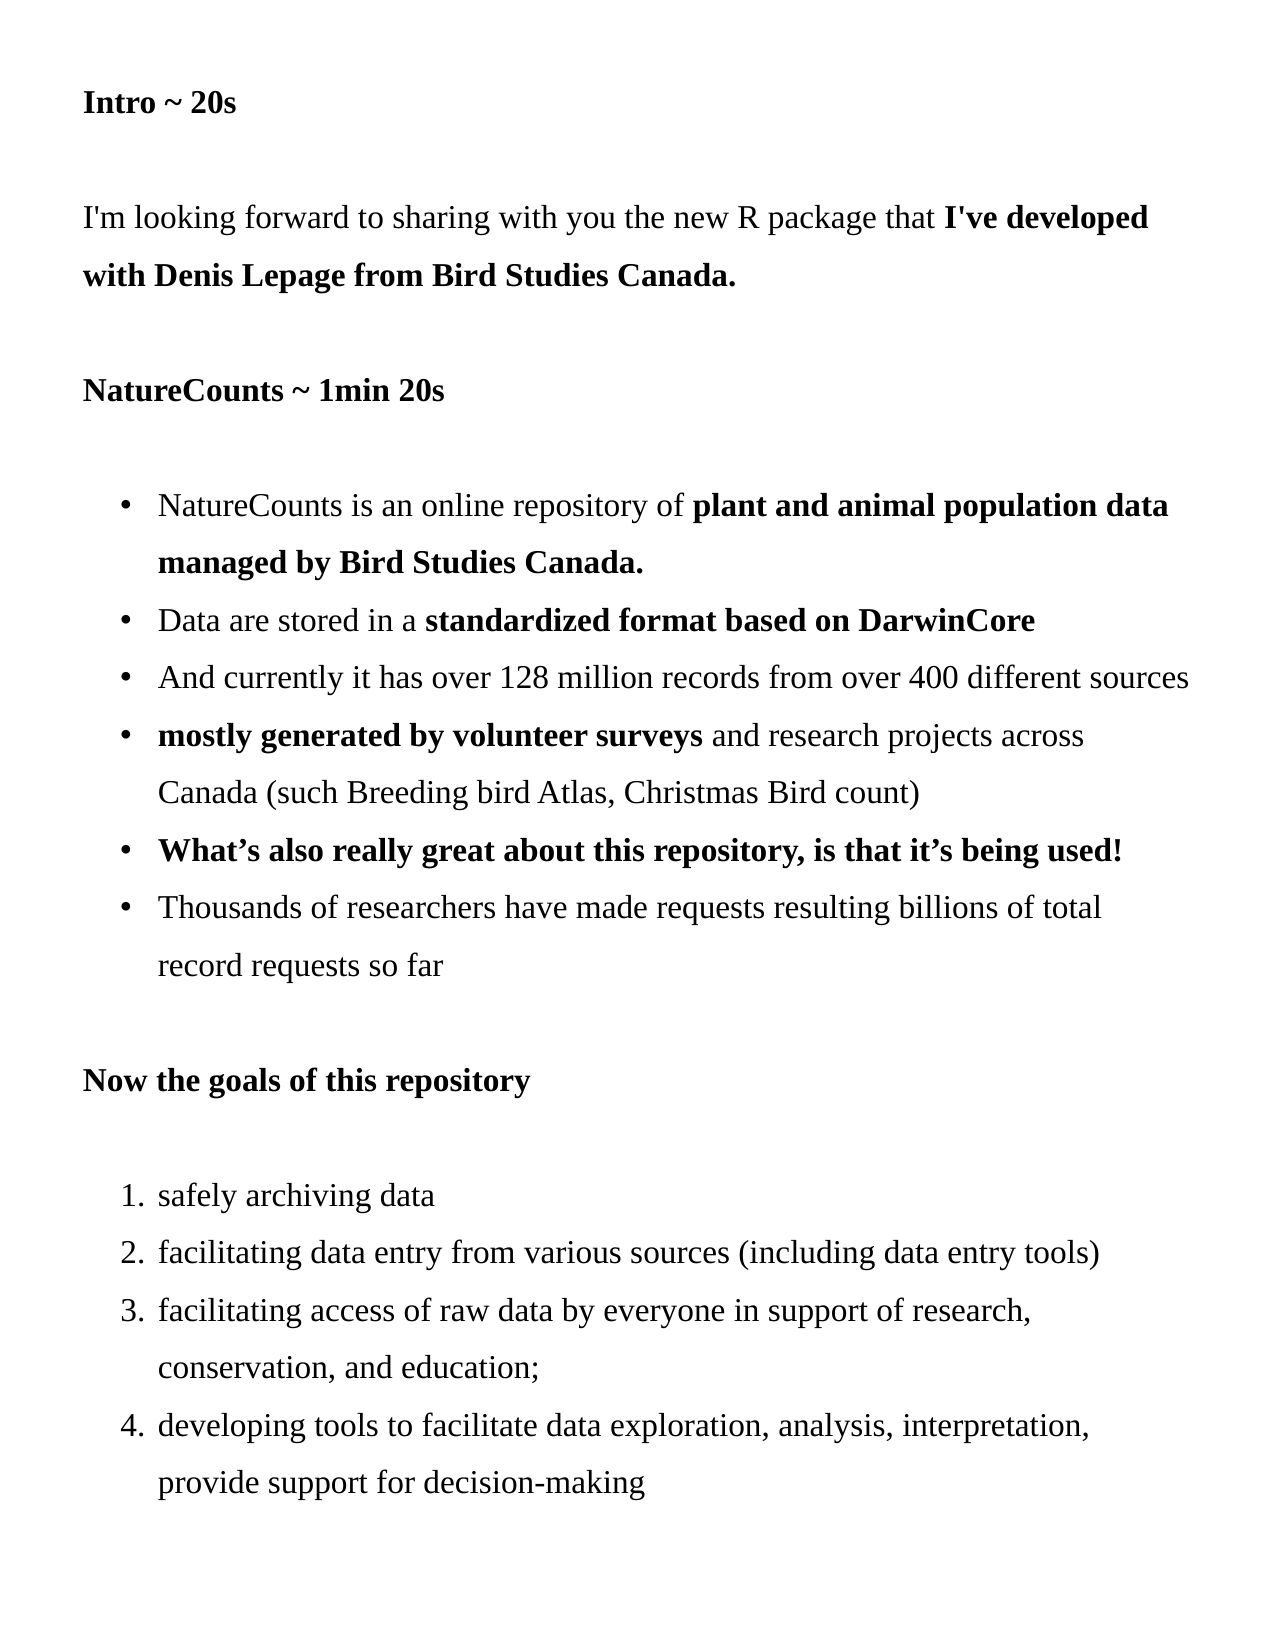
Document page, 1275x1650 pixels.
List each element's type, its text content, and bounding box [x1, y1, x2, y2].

list What’s also really great about this repository, is that it’s being used! [120, 830, 1192, 868]
list And currently it has over 128 million records from over 400 different sources [120, 658, 1192, 696]
list facilitating access of raw data by everyone in support of research, conservation, and education; [120, 1290, 1192, 1386]
list Data are stored in a standardized format based on DarwinCore [120, 600, 1192, 638]
text NatureCounts ~ 1min 20s [83, 370, 1192, 408]
list facilitating data entry from various sources (including data entry tools) [120, 1233, 1192, 1271]
text Intro ~ 20s [83, 83, 1192, 121]
list developing tools to facilitate data exploration, analysis, interpretation, provide support for decision-making [120, 1405, 1192, 1501]
list NatureCounts is an online repository of plant and animal population data managed by Bird Studies Canada. [120, 485, 1192, 581]
list mostly generated by volunteer surveys and research projects across Canada (such Breeding bird Atlas, Christmas Bird count) [120, 715, 1192, 811]
list Thousands of researchers have made requests resulting billions of total record requests so far [120, 888, 1192, 983]
text I'm looking forward to sharing with you the new R package that I've developed with Denis Lepage from Bird Studies Canada. [83, 198, 1192, 293]
text Now the goals of this repository [83, 1060, 1192, 1098]
list safely archiving data [120, 1175, 1192, 1213]
